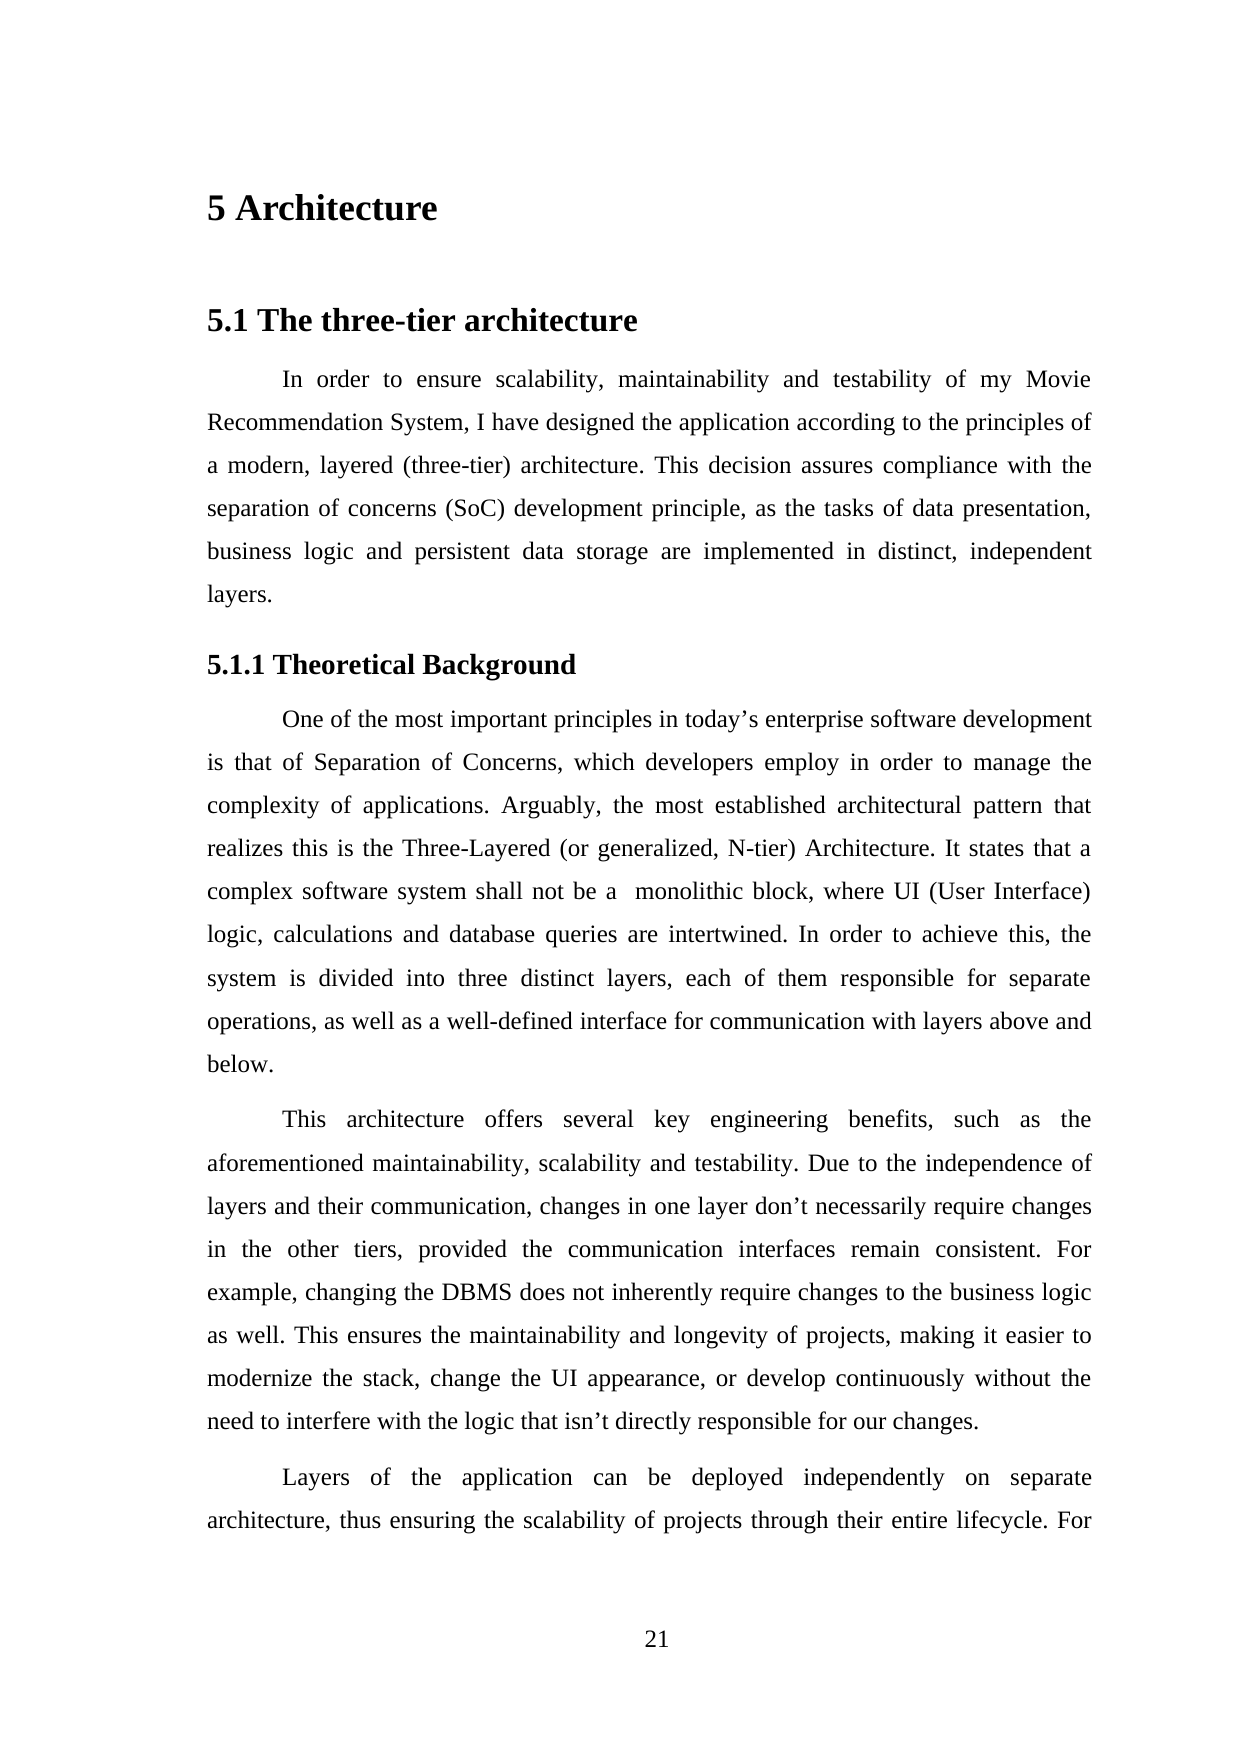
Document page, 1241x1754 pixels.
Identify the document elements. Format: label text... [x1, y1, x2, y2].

text One of the most important principles in today’s enterprise software development is that of Separation of Concerns, which developers employ in order to manage the complexity of applications. Arguably, the most established architectural pattern that realizes this is the Three-Layered (or generalized, N-tier) Architecture. It states that a complex software system shall not be a monolithic block, where UI (User Interface) logic, calculations and database queries are intertwined. In order to achieve this, the system is divided into three distinct layers, each of them responsible for separate operations, as well as a well-defined interface for communication with layers above and below. [207, 704, 1092, 1078]
text In order to ensure scalability, maintainability and testability of my Movie Recommendation System, I have designed the application according to the principles of a modern, layered (three-tier) architecture. This decision assures compliance with the separation of concerns (SoC) development principle, as the tasks of data presentation, business logic and persistent data storage are implemented in distinct, independent layers. [207, 364, 1092, 608]
text This architecture offers several key engineering benefits, such as the aforementioned maintainability, scalability and testability. Due to the independence of layers and their communication, changes in one layer don’t necessarily require changes in the other tiers, provided the communication interfaces remain consistent. For example, changing the DBMS does not inherently require changes to the business logic as well. This ensures the maintainability and longevity of projects, making it easier to modernize the stack, change the UI appearance, or develop continuously without the need to interfere with the logic that isn’t directly responsible for our changes. [207, 1104, 1092, 1435]
subtitle The three-tier architecture [207, 300, 1092, 338]
subtitle Theoretical Background [207, 647, 1092, 681]
subtitle Architecture [207, 185, 1092, 228]
text Layers of the application can be deployed independently on separate architecture, thus ensuring the scalability of projects through their entire lifecycle. For [207, 1462, 1092, 1534]
